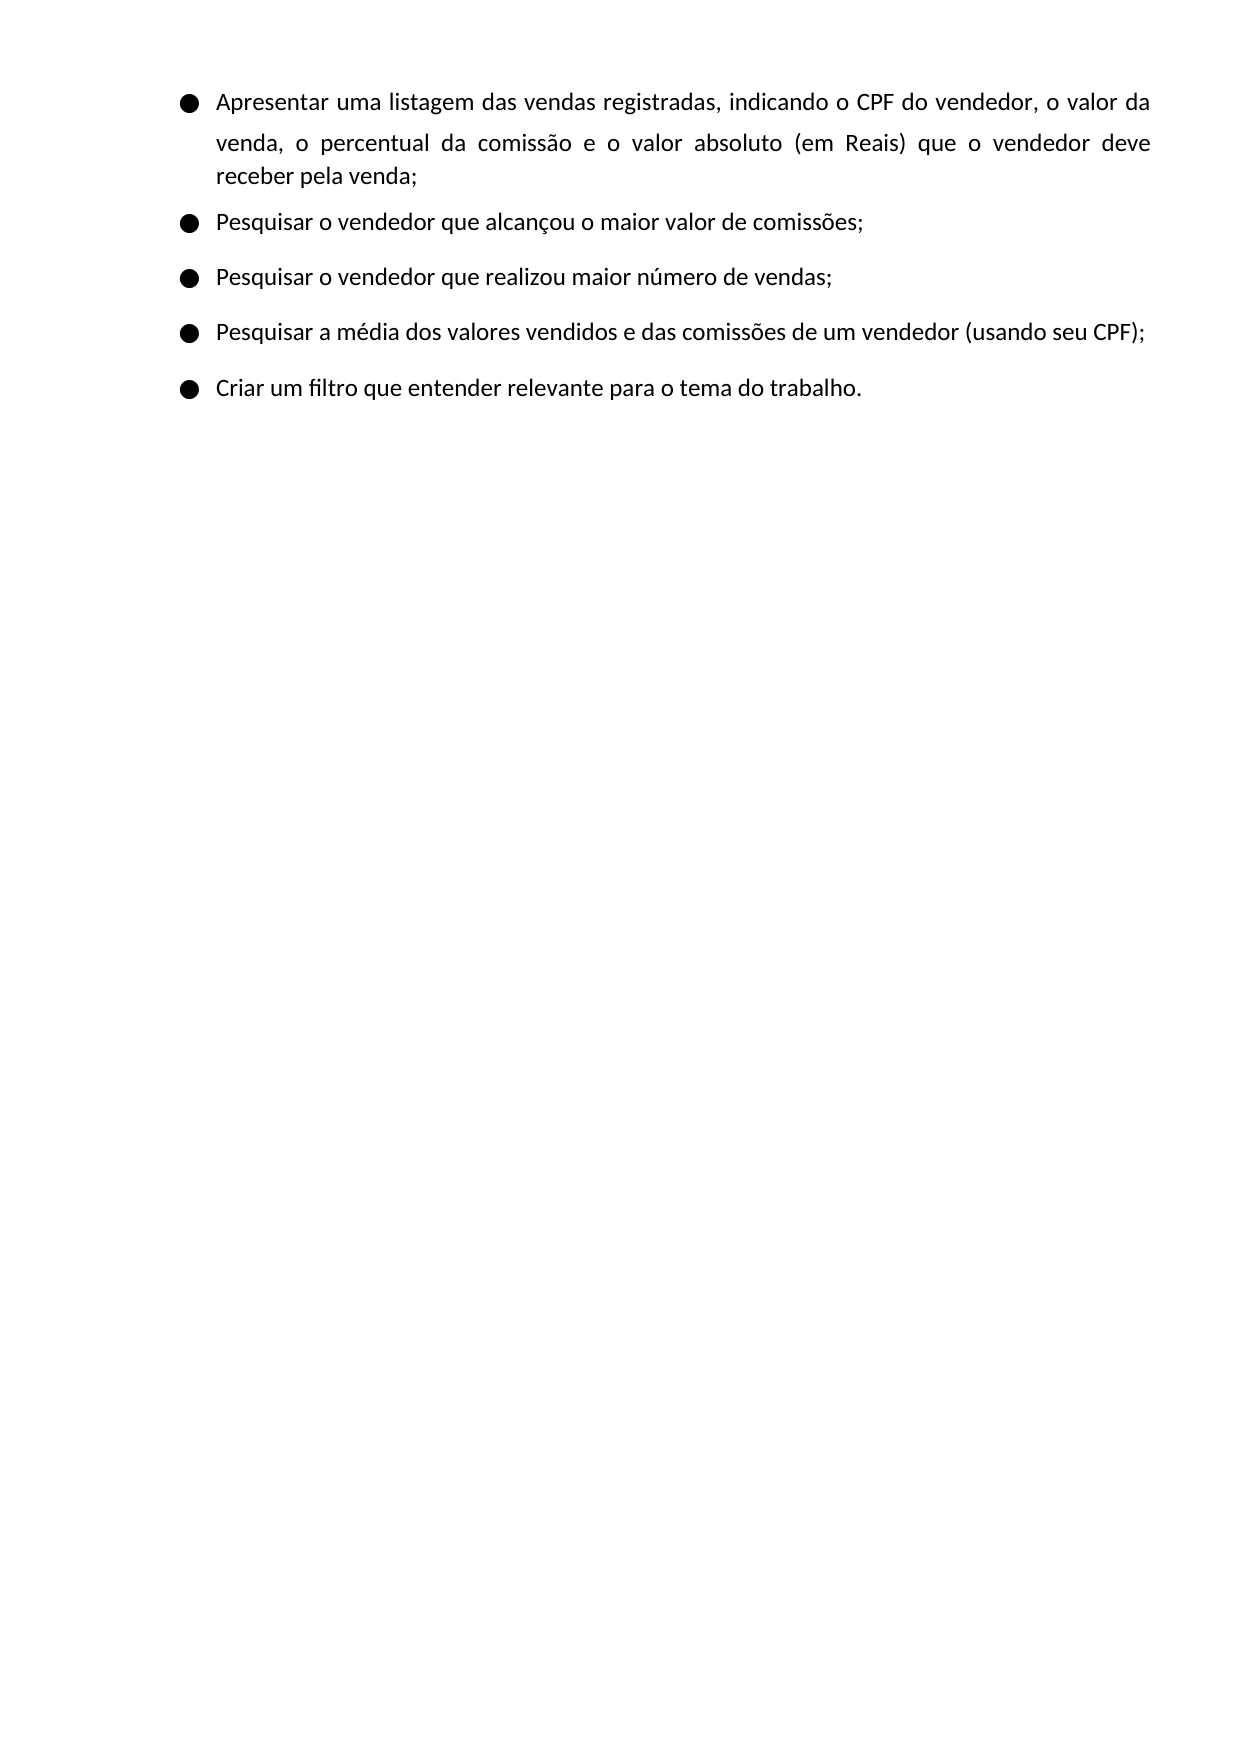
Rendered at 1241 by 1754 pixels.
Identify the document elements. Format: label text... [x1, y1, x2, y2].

list Pesquisar o vendedor que alcançou o maior valor de comissões; [178, 193, 1152, 244]
list Pesquisar o vendedor que realizou maior número de vendas; [178, 248, 1152, 300]
list Apresentar uma listagem das vendas registradas, indicando o CPF do vendedor, o valor da venda, o percentual da comissão e o valor absoluto (em Reais) que o vendedor deve receber pela venda; [178, 74, 1152, 191]
list Pesquisar a média dos valores vendidos e das comissões de um vendedor (usando seu CPF); [178, 304, 1152, 355]
list Criar um filtro que entender relevante para o tema do trabalho. [178, 359, 1152, 410]
